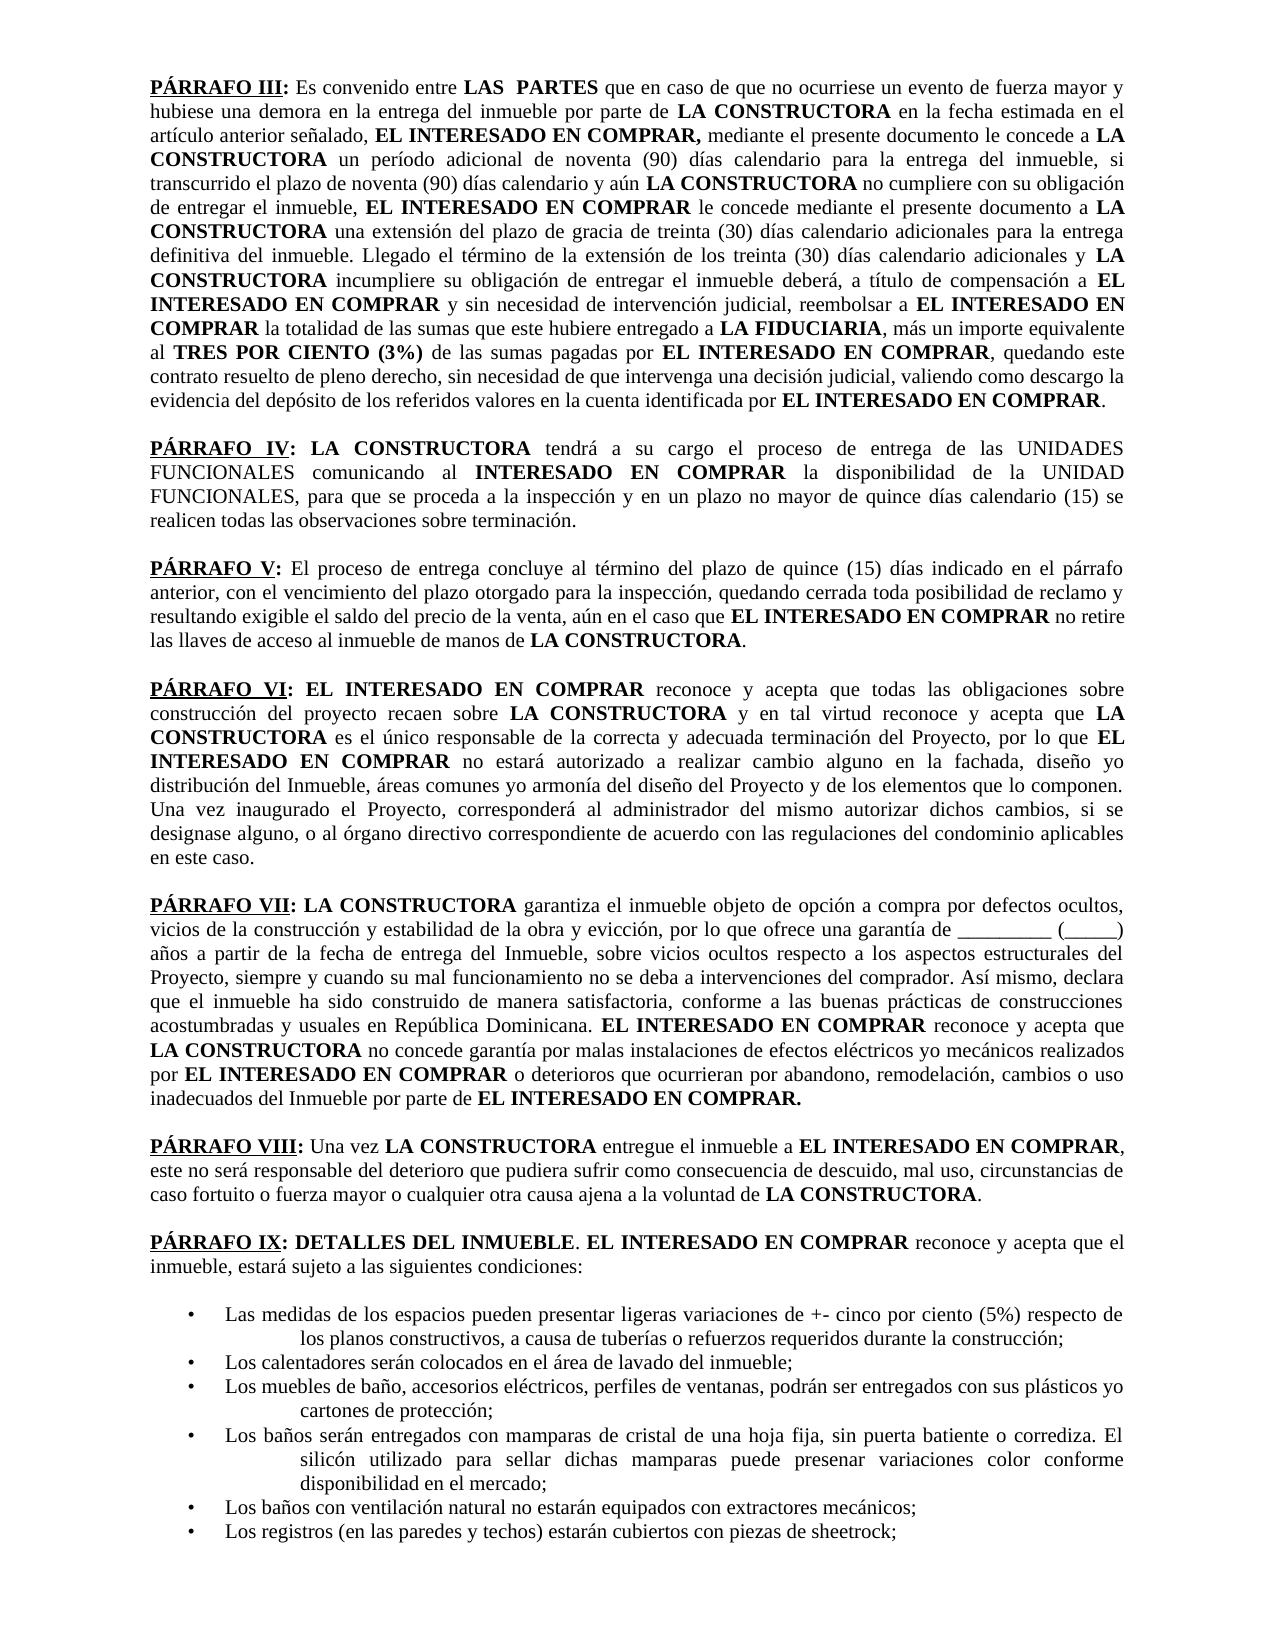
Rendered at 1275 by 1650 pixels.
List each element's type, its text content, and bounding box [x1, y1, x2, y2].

list Los baños serán entregados con mamparas de cristal de una hoja fija, sin puerta batiente o corrediza. El silicón utilizado para sellar dichas mamparas puede presenar variaciones color conforme disponibilidad en el mercado; [187, 1422, 1125, 1495]
list Los calentadores serán colocados en el área de lavado del inmueble; [187, 1350, 1125, 1374]
text PÁRRAFO IV: LA CONSTRUCTORA tendrá a su cargo el proceso de entrega de las UNIDADES FUNCIONALES comunicando al INTERESADO EN COMPRAR la disponibilidad de la UNIDAD FUNCIONALES, para que se proceda a la inspección y en un plazo no mayor de quince días calendario (15) se realicen todas las observaciones sobre terminación. [150, 436, 1125, 532]
list Las medidas de los espacios pueden presentar ligeras variaciones de +- cinco por ciento (5%) respecto de los planos constructivos, a causa de tuberías o refuerzos requeridos durante la construcción; [187, 1302, 1125, 1350]
text PÁRRAFO V: El proceso de entrega concluye al término del plazo de quince (15) días indicado en el párrafo anterior, con el vencimiento del plazo otorgado para la inspección, quedando cerrada toda posibilidad de reclamo y resultando exigible el saldo del precio de la venta, aún en el caso que EL INTERESADO EN COMPRAR no retire las llaves de acceso al inmueble de manos de LA CONSTRUCTORA. [150, 556, 1125, 652]
text PÁRRAFO VIII: Una vez LA CONSTRUCTORA entregue el inmueble a EL INTERESADO EN COMPRAR, este no será responsable del deterioro que pudiera sufrir como consecuencia de descuido, mal uso, circunstancias de caso fortuito o fuerza mayor o cualquier otra causa ajena a la voluntad de LA CONSTRUCTORA. [150, 1134, 1125, 1206]
list Los muebles de baño, accesorios eléctricos, perfiles de ventanas, podrán ser entregados con sus plásticos yo cartones de protección; [187, 1374, 1125, 1422]
text PÁRRAFO VII: LA CONSTRUCTORA garantiza el inmueble objeto de opción a compra por defectos ocultos, vicios de la construcción y estabilidad de la obra y evicción, por lo que ofrece una garantía de _________ (_____) años a partir de la fecha de entrega del Inmueble, sobre vicios ocultos respecto a los aspectos estructurales del Proyecto, siempre y cuando su mal funcionamiento no se deba a intervenciones del comprador. Así mismo, declara que el inmueble ha sido construido de manera satisfactoria, conforme a las buenas prácticas de construcciones acostumbradas y usuales en República Dominicana. EL INTERESADO EN COMPRAR reconoce y acepta que LA CONSTRUCTORA no concede garantía por malas instalaciones de efectos eléctricos yo mecánicos realizados por EL INTERESADO EN COMPRAR o deterioros que ocurrieran por abandono, remodelación, cambios o uso inadecuados del Inmueble por parte de EL INTERESADO EN COMPRAR. [150, 893, 1125, 1110]
text PÁRRAFO III: Es convenido entre LAS PARTES que en caso de que no ocurriese un evento de fuerza mayor y hubiese una demora en la entrega del inmueble por parte de LA CONSTRUCTORA en la fecha estimada en el artículo anterior señalado, EL INTERESADO EN COMPRAR, mediante el presente documento le concede a LA CONSTRUCTORA un período adicional de noventa (90) días calendario para la entrega del inmueble, si transcurrido el plazo de noventa (90) días calendario y aún LA CONSTRUCTORA no cumpliere con su obligación de entregar el inmueble, EL INTERESADO EN COMPRAR le concede mediante el presente documento a LA CONSTRUCTORA una extensión del plazo de gracia de treinta (30) días calendario adicionales para la entrega definitiva del inmueble. Llegado el término de la extensión de los treinta (30) días calendario adicionales y LA CONSTRUCTORA incumpliere su obligación de entregar el inmueble deberá, a título de compensación a EL INTERESADO EN COMPRAR y sin necesidad de intervención judicial, reembolsar a EL INTERESADO EN COMPRAR la totalidad de las sumas que este hubiere entregado a LA FIDUCIARIA, más un importe equivalente al TRES POR CIENTO (3%) de las sumas pagadas por EL INTERESADO EN COMPRAR, quedando este contrato resuelto de pleno derecho, sin necesidad de que intervenga una decisión judicial, valiendo como descargo la evidencia del depósito de los referidos valores en la cuenta identificada por EL INTERESADO EN COMPRAR. [150, 75, 1125, 412]
list Los registros (en las paredes y techos) estarán cubiertos con piezas de sheetrock; [187, 1519, 1125, 1543]
list Los baños con ventilación natural no estarán equipados con extractores mecánicos; [187, 1495, 1125, 1519]
text PÁRRAFO IX: DETALLES DEL INMUEBLE. EL INTERESADO EN COMPRAR reconoce y acepta que el inmueble, estará sujeto a las siguientes condiciones: [150, 1230, 1125, 1278]
text PÁRRAFO VI: EL INTERESADO EN COMPRAR reconoce y acepta que todas las obligaciones sobre construcción del proyecto recaen sobre LA CONSTRUCTORA y en tal virtud reconoce y acepta que LA CONSTRUCTORA es el único responsable de la correcta y adecuada terminación del Proyecto, por lo que EL INTERESADO EN COMPRAR no estará autorizado a realizar cambio alguno en la fachada, diseño yo distribución del Inmueble, áreas comunes yo armonía del diseño del Proyecto y de los elementos que lo componen. Una vez inaugurado el Proyecto, corresponderá al administrador del mismo autorizar dichos cambios, si se designase alguno, o al órgano directivo correspondiente de acuerdo con las regulaciones del condominio aplicables en este caso. [150, 677, 1125, 869]
